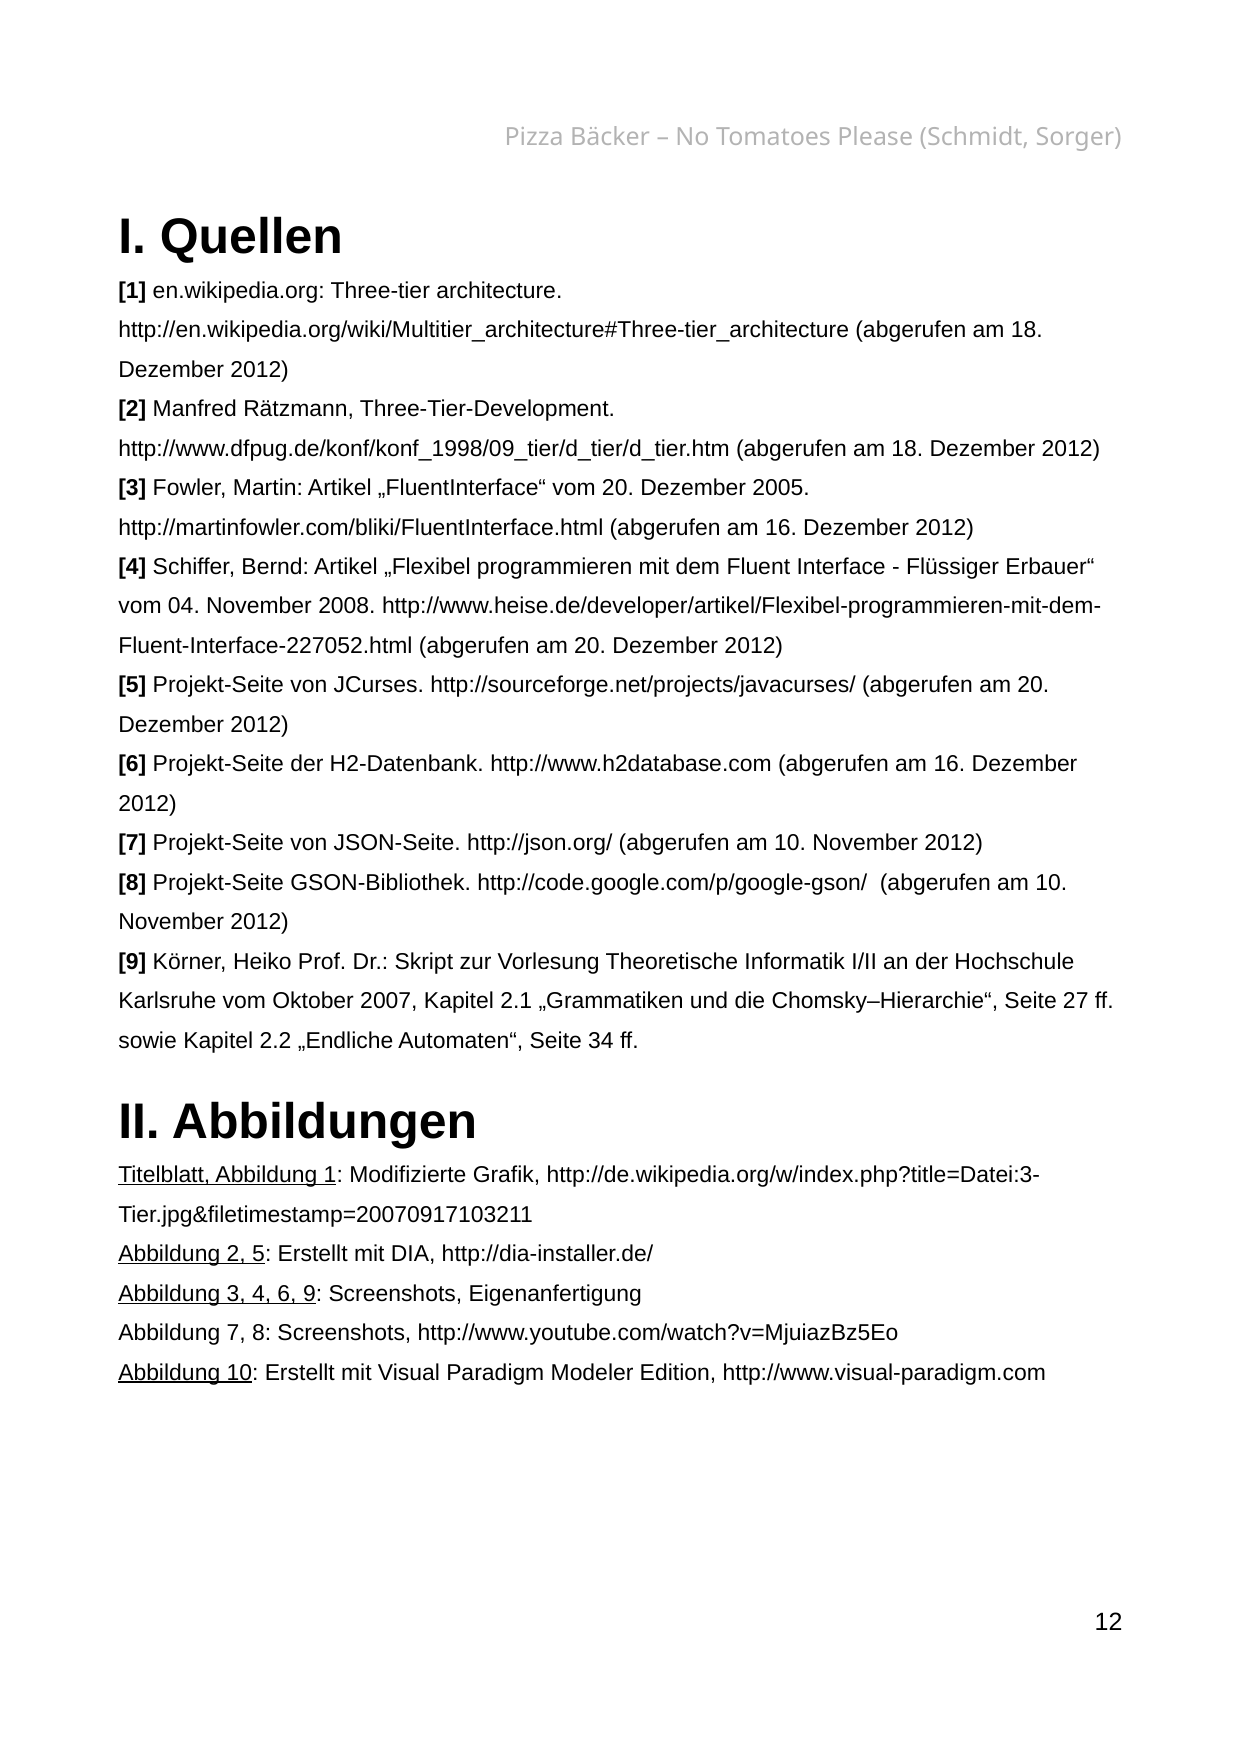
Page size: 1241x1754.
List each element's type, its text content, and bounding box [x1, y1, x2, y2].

text Abbildung 3, 4, 6, 9: Screenshots, Eigenanfertigung [118, 1280, 1122, 1306]
text [6] Projekt-Seite der H2-Datenbank. http://www.h2database.com (abgerufen am 16. Dezember 2012) [118, 750, 1122, 816]
text Abbildung 2, 5: Erstellt mit DIA, http://dia-installer.de/ [118, 1240, 1122, 1267]
text [8] Projekt-Seite GSON-Bibliothek. http://code.google.com/p/google-gson/ (abgerufen am 10. November 2012) [118, 869, 1122, 935]
text [4] Schiffer, Bernd: Artikel „Flexibel programmieren mit dem Fluent Interface - Flüssiger Erbauer“ vom 04. November 2008. http://www.heise.de/developer/artikel/Flexibel-programmieren-mit-dem-Fluent-Interface-227052.html (abgerufen am 20. Dezember 2012) [118, 553, 1122, 658]
text [9] Körner, Heiko Prof. Dr.: Skript zur Vorlesung Theoretische Informatik I/II an der Hochschule Karlsruhe vom Oktober 2007, Kapitel 2.1 „Grammatiken und die Chomsky–Hierarchie“, Seite 27 ff. sowie Kapitel 2.2 „Endliche Automaten“, Seite 34 ff. [118, 948, 1122, 1053]
text [7] Projekt-Seite von JSON-Seite. http://json.org/ (abgerufen am 10. November 2012) [118, 829, 1122, 856]
text [2] Manfred Rätzmann, Three-Tier-Development. http://www.dfpug.de/konf/konf_1998/09_tier/d_tier/d_tier.htm (abgerufen am 18. Dezember 2012) [118, 395, 1122, 461]
text Titelblatt, Abbildung 1: Modifizierte Grafik, http://de.wikipedia.org/w/index.php?title=Datei:3-Tier.jpg&filetimestamp=20070917103211 [118, 1161, 1122, 1227]
text Abbildung 7, 8: Screenshots, http://www.youtube.com/watch?v=MjuiazBz5Eo [118, 1319, 1122, 1346]
text [1] en.wikipedia.org: Three-tier architecture. http://en.wikipedia.org/wiki/Multitier_architecture#Three-tier_architecture (abgerufen am 18. Dezember 2012) [118, 277, 1122, 382]
subtitle II. Abbildungen [118, 1091, 1122, 1149]
text [5] Projekt-Seite von JCurses. http://sourceforge.net/projects/javacurses/ (abgerufen am 20. Dezember 2012) [118, 671, 1122, 737]
text [3] Fowler, Martin: Artikel „FluentInterface“ vom 20. Dezember 2005. http://martinfowler.com/bliki/FluentInterface.html (abgerufen am 16. Dezember 2012) [118, 474, 1122, 540]
subtitle I. Quellen [118, 207, 1122, 264]
text Abbildung 10: Erstellt mit Visual Paradigm Modeler Edition, http://www.visual-paradigm.com [118, 1359, 1122, 1385]
